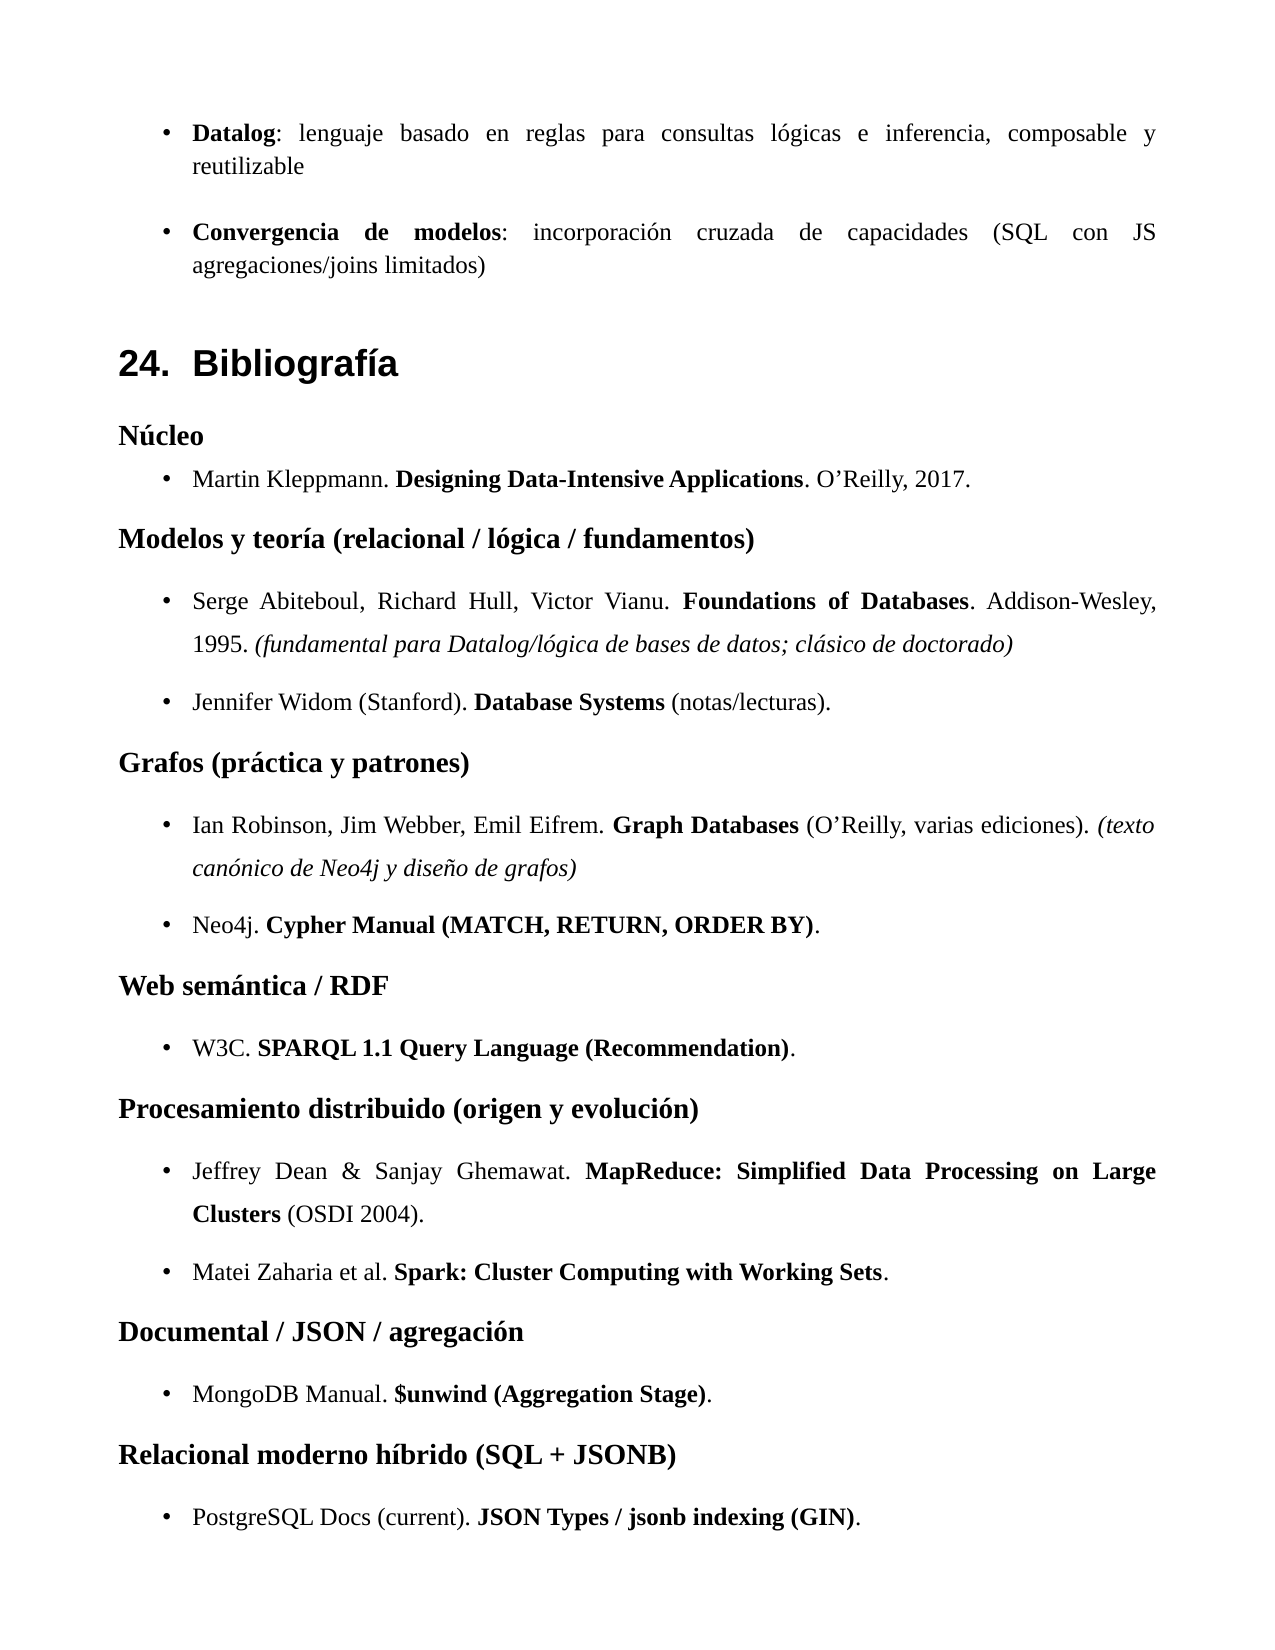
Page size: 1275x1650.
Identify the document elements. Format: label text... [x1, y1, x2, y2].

subtitle Web semántica / RDF [118, 968, 1157, 1002]
list Jeffrey Dean & Sanjay Ghemawat. MapReduce: Simplified Data Processing on Large Clusters (OSDI 2004). [162, 1156, 1157, 1228]
list Neo4j. Cypher Manual (MATCH, RETURN, ORDER BY). [162, 911, 1157, 939]
list W3C. SPARQL 1.1 Query Language (Recommendation). [162, 1033, 1157, 1062]
list PostgreSQL Docs (current). JSON Types / jsonb indexing (GIN). [162, 1502, 1157, 1531]
list Jennifer Widom (Stanford). Database Systems (notas/lecturas). [162, 687, 1157, 716]
list MongoDB Manual. $unwind (Aggregation Stage). [162, 1379, 1157, 1408]
subtitle Documental / JSON / agregación [118, 1314, 1157, 1348]
list Martin Kleppmann. Designing Data-Intensive Applications. O’Reilly, 2017. [162, 464, 1157, 492]
list Datalog: lenguaje basado en reglas para consultas lógicas e inferencia, composable y reutilizable [162, 118, 1157, 180]
subtitle Grafos (práctica y patrones) [118, 745, 1157, 778]
list Serge Abiteboul, Richard Hull, Victor Vianu. Foundations of Databases. Addison-Wesley, 1995. (fundamental para Datalog/lógica de bases de datos; clásico de doctorado) [162, 586, 1157, 658]
subtitle Relacional moderno híbrido (SQL + JSONB) [118, 1437, 1157, 1471]
subtitle Bibliografía [118, 341, 1157, 384]
list Convergencia de modelos: incorporación cruzada de capacidades (SQL con JS agregaciones/joins limitados) [162, 217, 1157, 279]
subtitle Núcleo [118, 418, 1157, 451]
list Matei Zaharia et al. Spark: Cluster Computing with Working Sets. [162, 1257, 1157, 1285]
list Ian Robinson, Jim Webber, Emil Eifrem. Graph Databases (O’Reilly, varias ediciones). (texto canónico de Neo4j y diseño de grafos) [162, 810, 1157, 882]
subtitle Modelos y teoría (relacional / lógica / fundamentos) [118, 521, 1157, 555]
subtitle Procesamiento distribuido (origen y evolución) [118, 1091, 1157, 1124]
